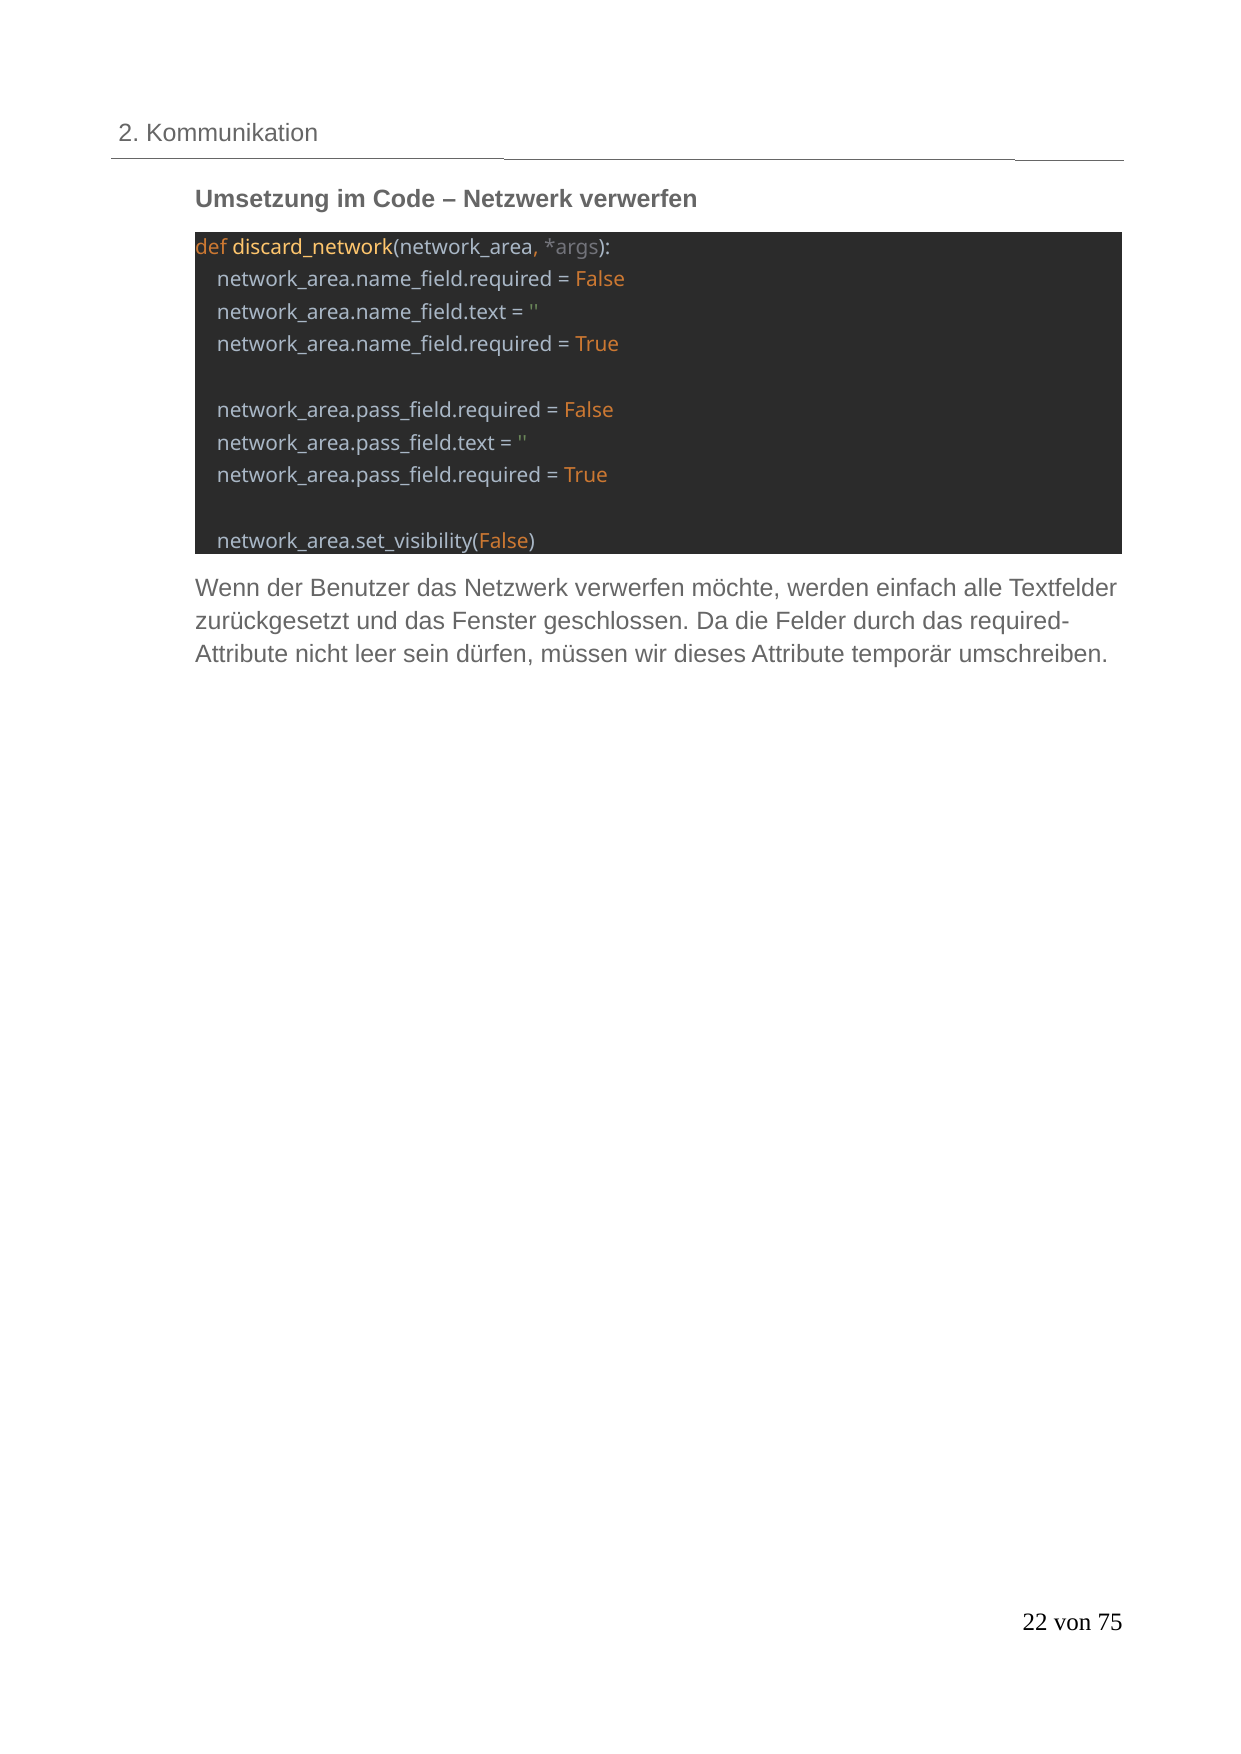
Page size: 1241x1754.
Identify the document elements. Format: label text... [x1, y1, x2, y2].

text Umsetzung im Code – Netzwerk verwerfen [195, 184, 1122, 213]
text Wenn der Benutzer das Netzwerk verwerfen möchte, werden einfach alle Textfelder zurückgesetzt und das Fenster geschlossen. Da die Felder durch das required-Attribute nicht leer sein dürfen, müssen wir dieses Attribute temporär umschreiben. [195, 573, 1122, 668]
text 2. Kommunikation [118, 118, 1122, 147]
text def discard_network(network_area, *args): network_area.name_field.required = False network_area.name_field.text = '' network_area.name_field.required = True network_area.pass_field.required = False network_area.pass_field.text = '' network_area.pass_field.required = True network_area.set_visibility(False) [195, 232, 1122, 554]
